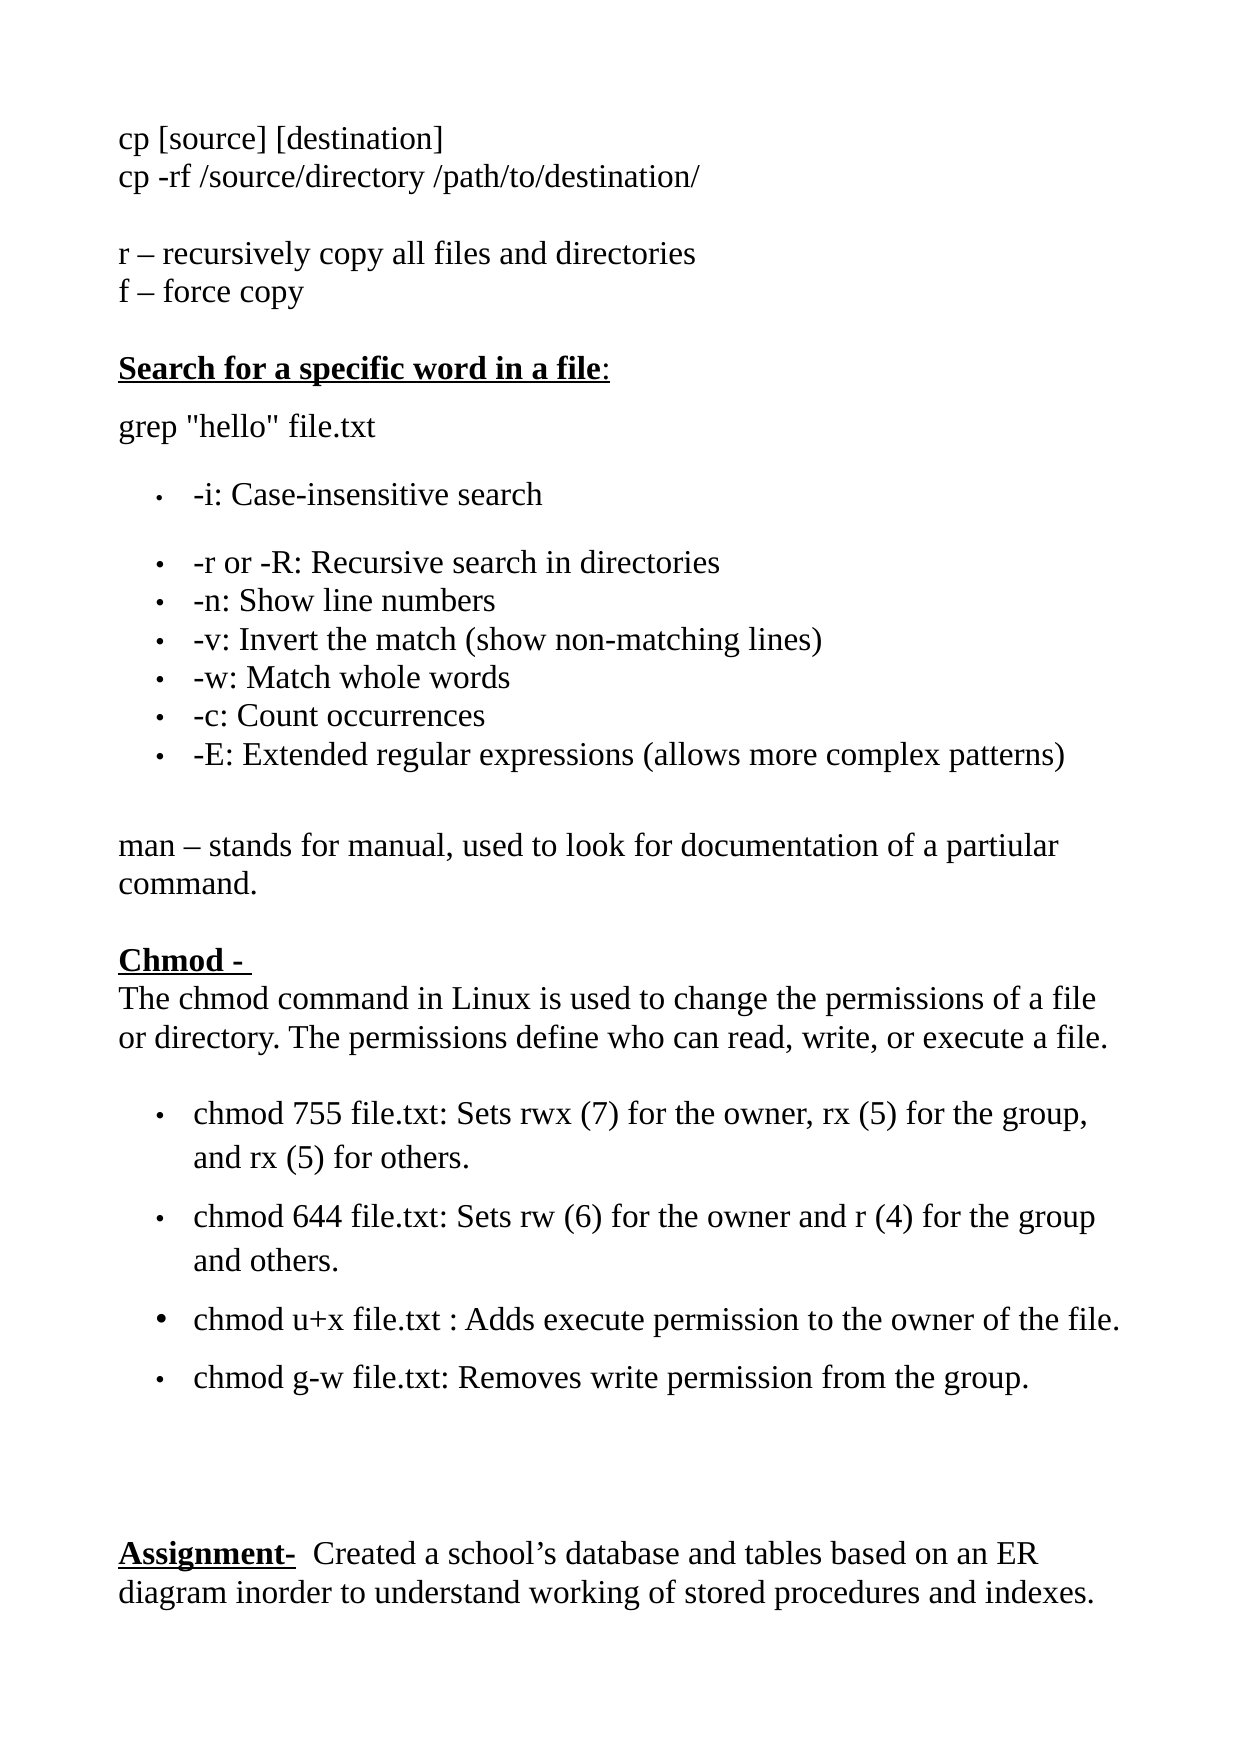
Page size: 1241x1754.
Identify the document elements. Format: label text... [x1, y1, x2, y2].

text Assignment- Created a school’s database and tables based on an ER diagram inorder to understand working of stored procedures and indexes. [118, 1534, 1122, 1610]
text Search for a specific word in a file: [118, 348, 1122, 386]
text Chmod - [118, 940, 1122, 979]
text grep "hello" file.txt [118, 407, 1122, 445]
list chmod 644 file.txt: Sets rw (6) for the owner and r (4) for the group and others. [156, 1196, 1122, 1279]
list -w: Match whole words [156, 657, 1122, 696]
text r – recursively copy all files and directories [118, 233, 1122, 271]
list chmod u+x file.txt : Adds execute permission to the owner of the file. [156, 1299, 1122, 1337]
list chmod g-w file.txt: Removes write permission from the group. [156, 1358, 1122, 1396]
text cp -rf /source/directory /path/to/destination/ [118, 156, 1122, 195]
list -i: Case-insensitive search [156, 474, 1122, 513]
list -n: Show line numbers [156, 581, 1122, 619]
text The chmod command in Linux is used to change the permissions of a file or directory. The permissions define who can read, write, or execute a file. [118, 979, 1122, 1055]
list -c: Count occurrences [156, 696, 1122, 734]
text f – force copy [118, 271, 1122, 310]
list -E: Extended regular expressions (allows more complex patterns) [156, 734, 1122, 772]
text cp [source] [destination] [118, 118, 1122, 156]
list -v: Invert the match (show non-matching lines) [156, 619, 1122, 657]
list -r or -R: Recursive search in directories [156, 542, 1122, 581]
text man – stands for manual, used to look for documentation of a partiular command. [118, 825, 1122, 902]
list chmod 755 file.txt: Sets rwx (7) for the owner, rx (5) for the group, and rx (5) for others. [156, 1094, 1122, 1176]
